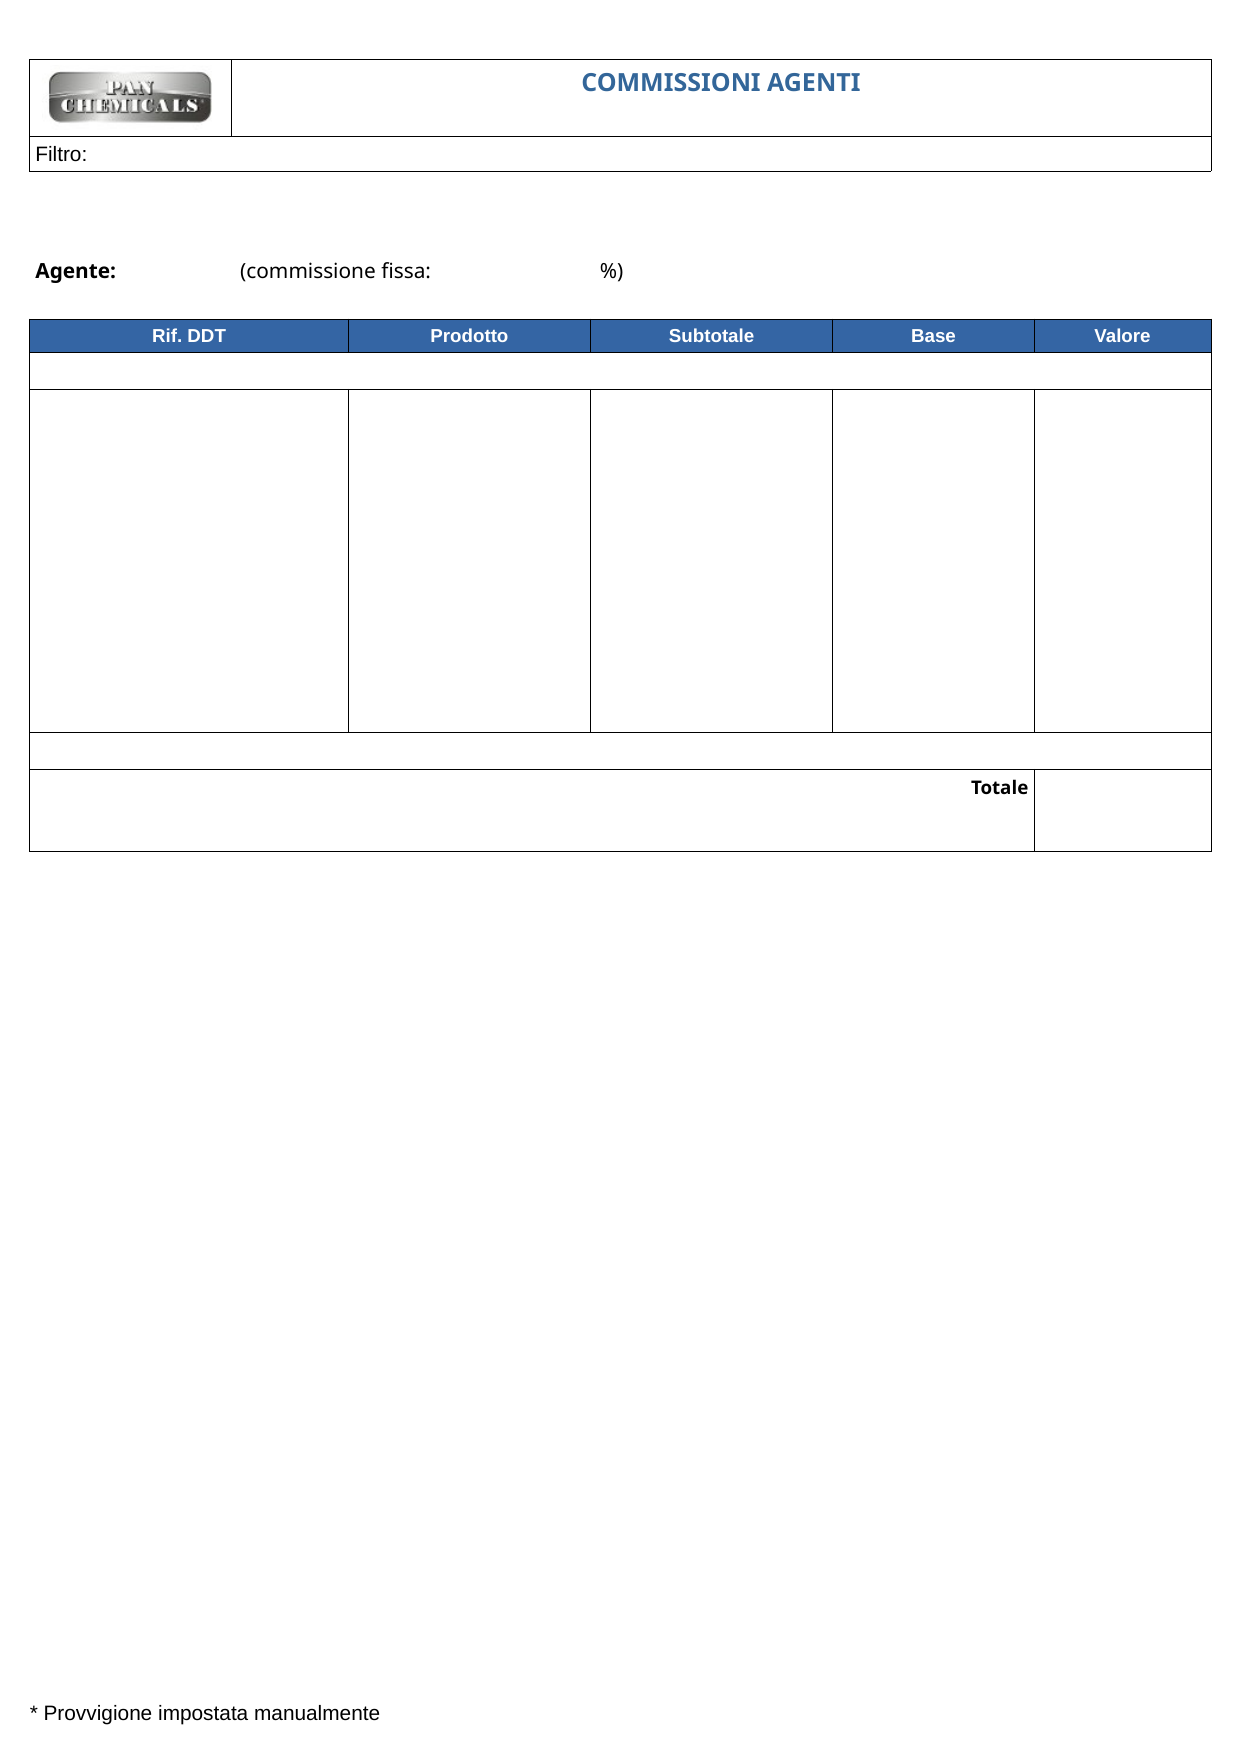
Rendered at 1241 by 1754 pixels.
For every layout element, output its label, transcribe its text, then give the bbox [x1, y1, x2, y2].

table_cell Prodotto [349, 320, 590, 352]
picture [41, 65, 219, 130]
table_cell <row.product_id.default_code> [349, 390, 590, 732]
table_cell <for each="row in item"> [30, 353, 1211, 389]
table_cell <row.order_id.name> <formatLang(row.order_id.date_order, date=True) if row.order_id.date_order else ''> [30, 390, 348, 732]
table_cell Subtotale [591, 320, 832, 352]
table_cell Base [833, 320, 1034, 352]
text </for> [29, 852, 1211, 880]
table_cell Totale [30, 770, 1034, 851]
table_cell </for> [30, 733, 1211, 769]
table_cell Rif. DDT [30, 320, 348, 352]
text <for each="agent, item in get_objects(data).iteritems()"> [29, 225, 1211, 250]
table_cell Valore [1035, 320, 1211, 352]
table_cell <formatLang(row.commission_net if row.commission_net else row.price_subtotal)> [833, 390, 1034, 732]
table_cell <"%s (- %s)" % (row.price_unit, row.discount) if row.discount else row.price_unit> [591, 390, 832, 732]
table_cell <formatLang(get_counter('row'))> [1035, 770, 1211, 851]
table_cell <"*" if row.manual else ''><formatLang(add_counter('row',row.commission_net if row.commission_net else row.price_subtotal * agent.commission / 100.0,True))> [1035, 390, 1211, 732]
table_header Agente: <agent.name> (commissione fissa: <agent.commission>%) [30, 250, 1211, 318]
